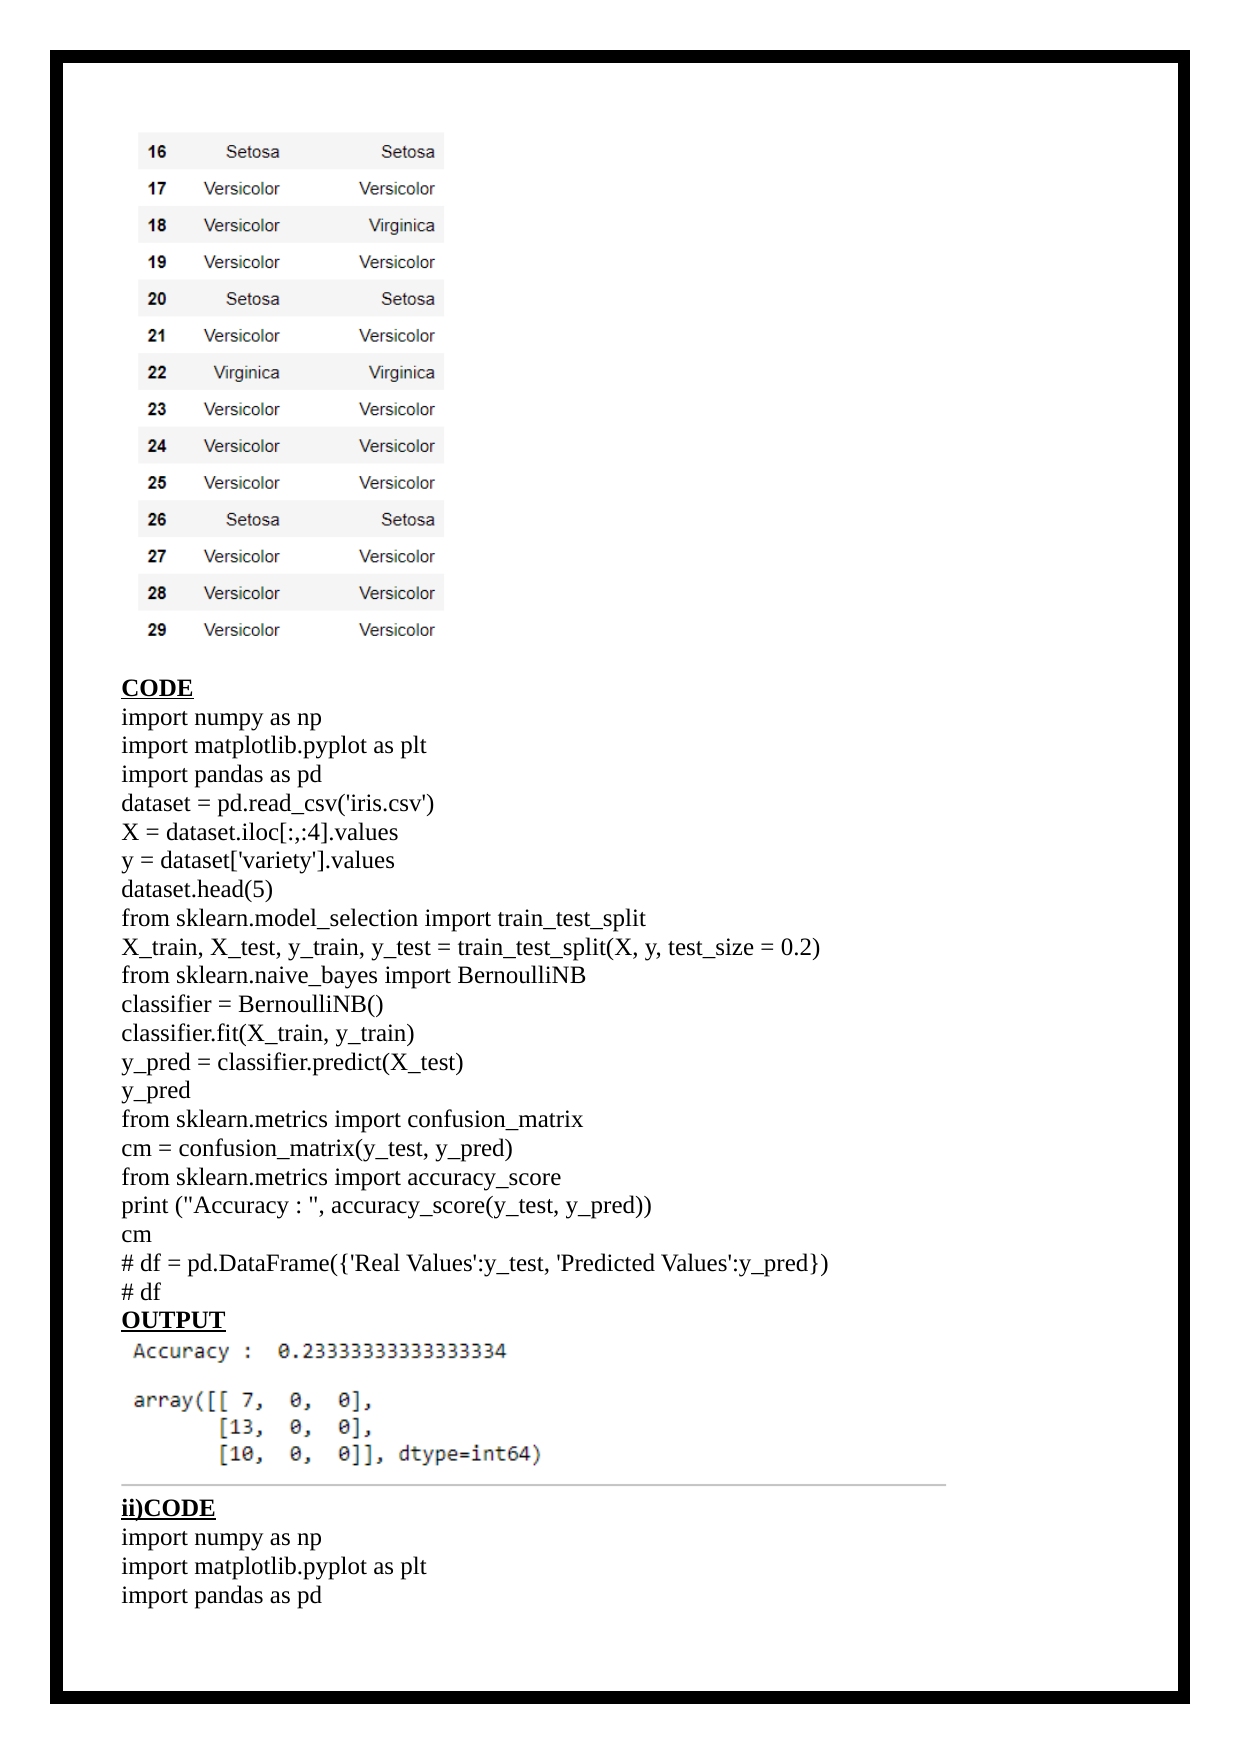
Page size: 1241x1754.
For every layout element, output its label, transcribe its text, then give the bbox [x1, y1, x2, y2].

text cm = confusion_matrix(y_test, y_pred) [121, 1133, 1119, 1162]
text import matplotlib.pyplot as plt [121, 1551, 1119, 1580]
text classifier.fit(X_train, y_train) [121, 1018, 1119, 1047]
text # df [121, 1277, 1119, 1305]
text CODE [121, 673, 1119, 702]
text from sklearn.naive_bayes import BernoulliNB [121, 960, 1119, 989]
text # df = pd.DataFrame({'Real Values':y_test, 'Predicted Values':y_pred}) [121, 1248, 1119, 1277]
text X_train, X_test, y_train, y_test = train_test_split(X, y, test_size = 0.2) [121, 932, 1119, 960]
text print ("Accuracy : ", accuracy_score(y_test, y_pred)) [121, 1190, 1119, 1219]
text import pandas as pd [121, 759, 1119, 788]
text from sklearn.metrics import confusion_matrix [121, 1104, 1119, 1133]
text import numpy as np [121, 702, 1119, 730]
text from sklearn.metrics import accuracy_score [121, 1162, 1119, 1190]
text import matplotlib.pyplot as plt [121, 730, 1119, 759]
text dataset.head(5) [121, 874, 1119, 903]
text X = dataset.iloc[:,:4].values [121, 817, 1119, 845]
text OUTPUT [121, 1305, 1119, 1334]
text cm [121, 1219, 1119, 1248]
text classifier = BernoulliNB() [121, 989, 1119, 1018]
text y_pred [121, 1075, 1119, 1104]
text y = dataset['variety'].values [121, 845, 1119, 874]
text import numpy as np [121, 1522, 1119, 1551]
text from sklearn.model_selection import train_test_split [121, 903, 1119, 932]
text y_pred = classifier.predict(X_test) [121, 1047, 1119, 1075]
text dataset = pd.read_csv('iris.csv') [121, 788, 1119, 817]
text import pandas as pd [121, 1580, 1119, 1608]
text ii)CODE [121, 1493, 1119, 1522]
